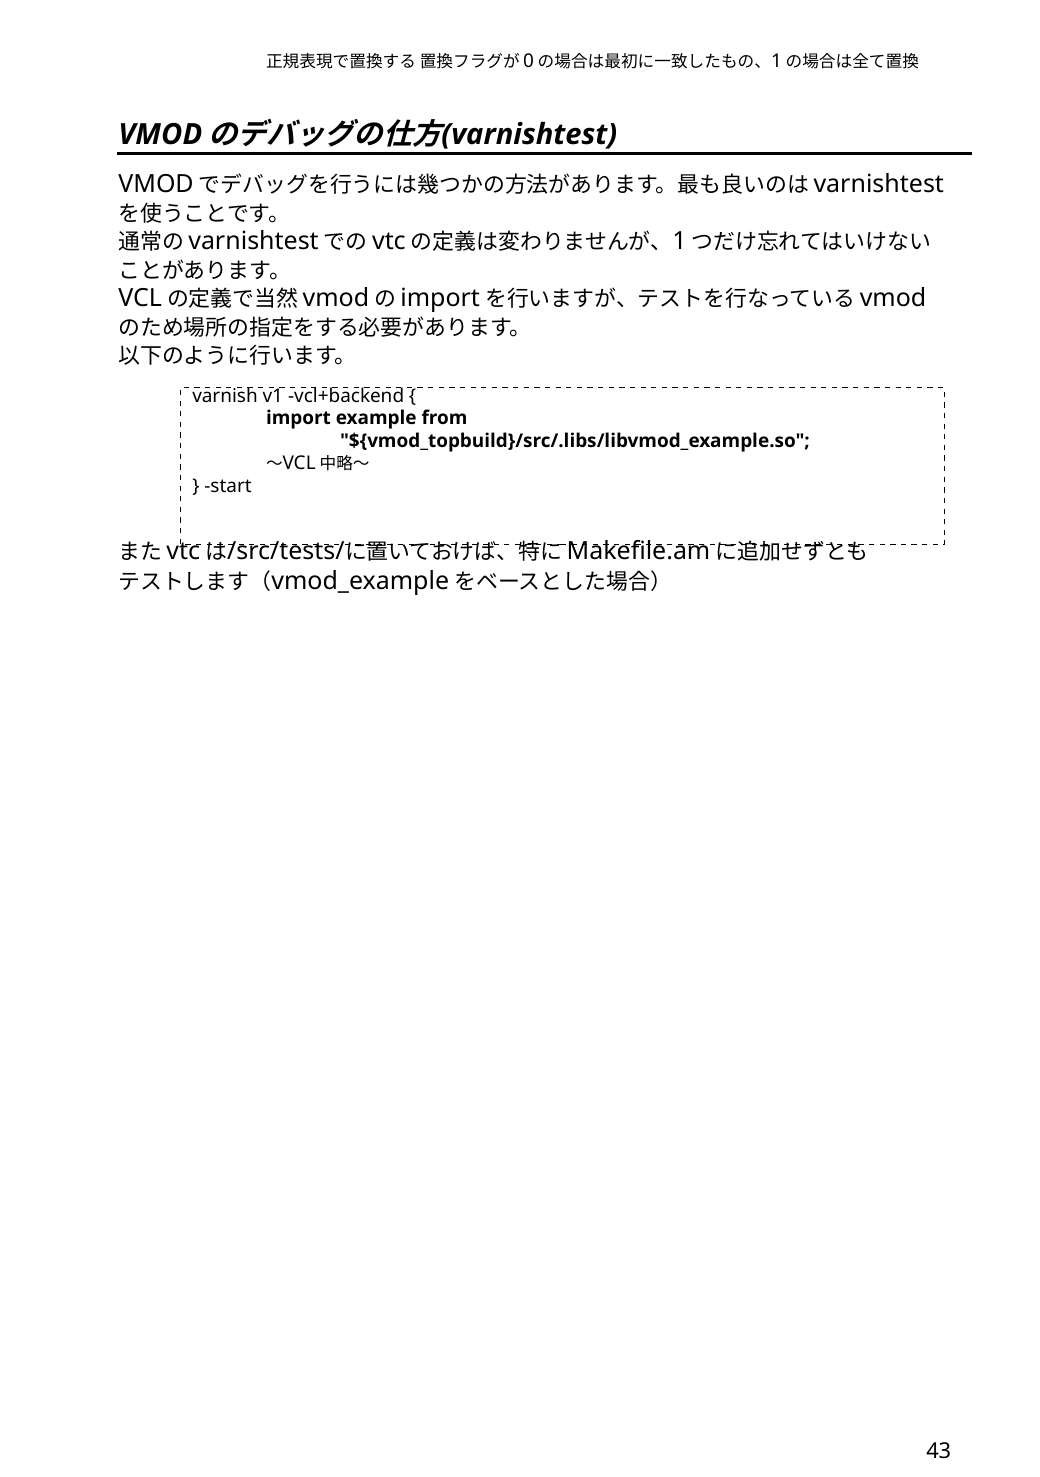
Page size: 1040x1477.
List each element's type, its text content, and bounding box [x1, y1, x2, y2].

text varnish v1 -vcl+backend { import example from "${vmod_topbuild}/src/.libs/libvmod_example.so"; ～VCL中略～ } -start [192, 382, 951, 520]
text 正規表現で置換する 置換フラグが0の場合は最初に一致したもの、1の場合は全て置換 [192, 47, 951, 73]
text またvtcは/src/tests/に置いておけば、特にMakefile.amに追加せずとも テストします（vmod_exampleをベースとした場合） [118, 533, 951, 596]
subtitle VMODのデバッグの仕方(varnishtest) [118, 111, 951, 152]
text VMODでデバッグを行うには幾つかの方法があります。最も良いのはvarnishtestを使うことです。 通常のvarnishtestでのvtcの定義は変わりませんが、1つだけ忘れてはいけないことがあります。 VCLの定義で当然vmodのimportを行いますが、テストを行なっているvmodのため場所の指定をする必要があります。 以下のように行います。 [118, 166, 951, 369]
